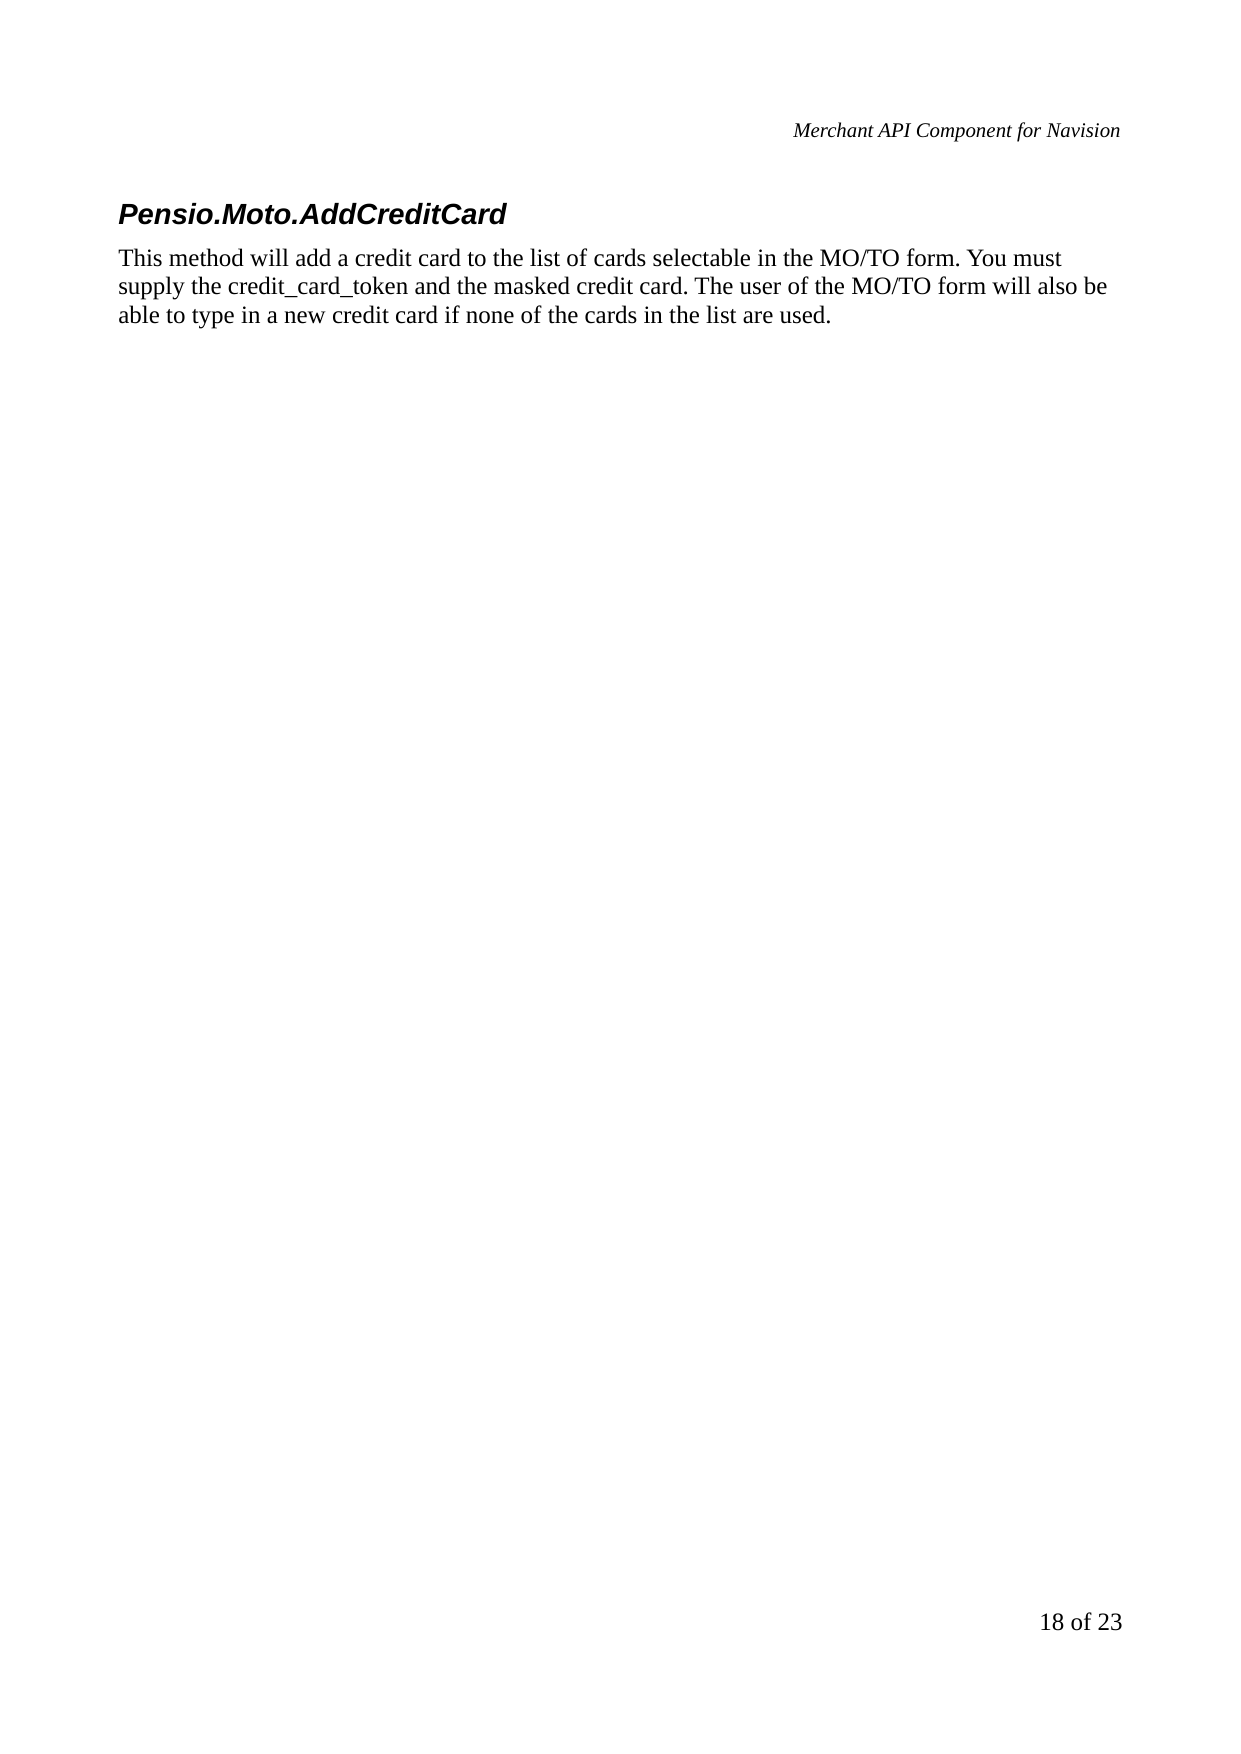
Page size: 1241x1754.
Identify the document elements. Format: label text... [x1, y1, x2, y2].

text This method will add a credit card to the list of cards selectable in the MO/TO form. You must supply the credit_card_token and the masked credit card. The user of the MO/TO form will also be able to type in a new credit card if none of the cards in the list are used. [118, 243, 1122, 329]
subtitle Pensio.Moto.AddCreditCard [118, 197, 1122, 230]
